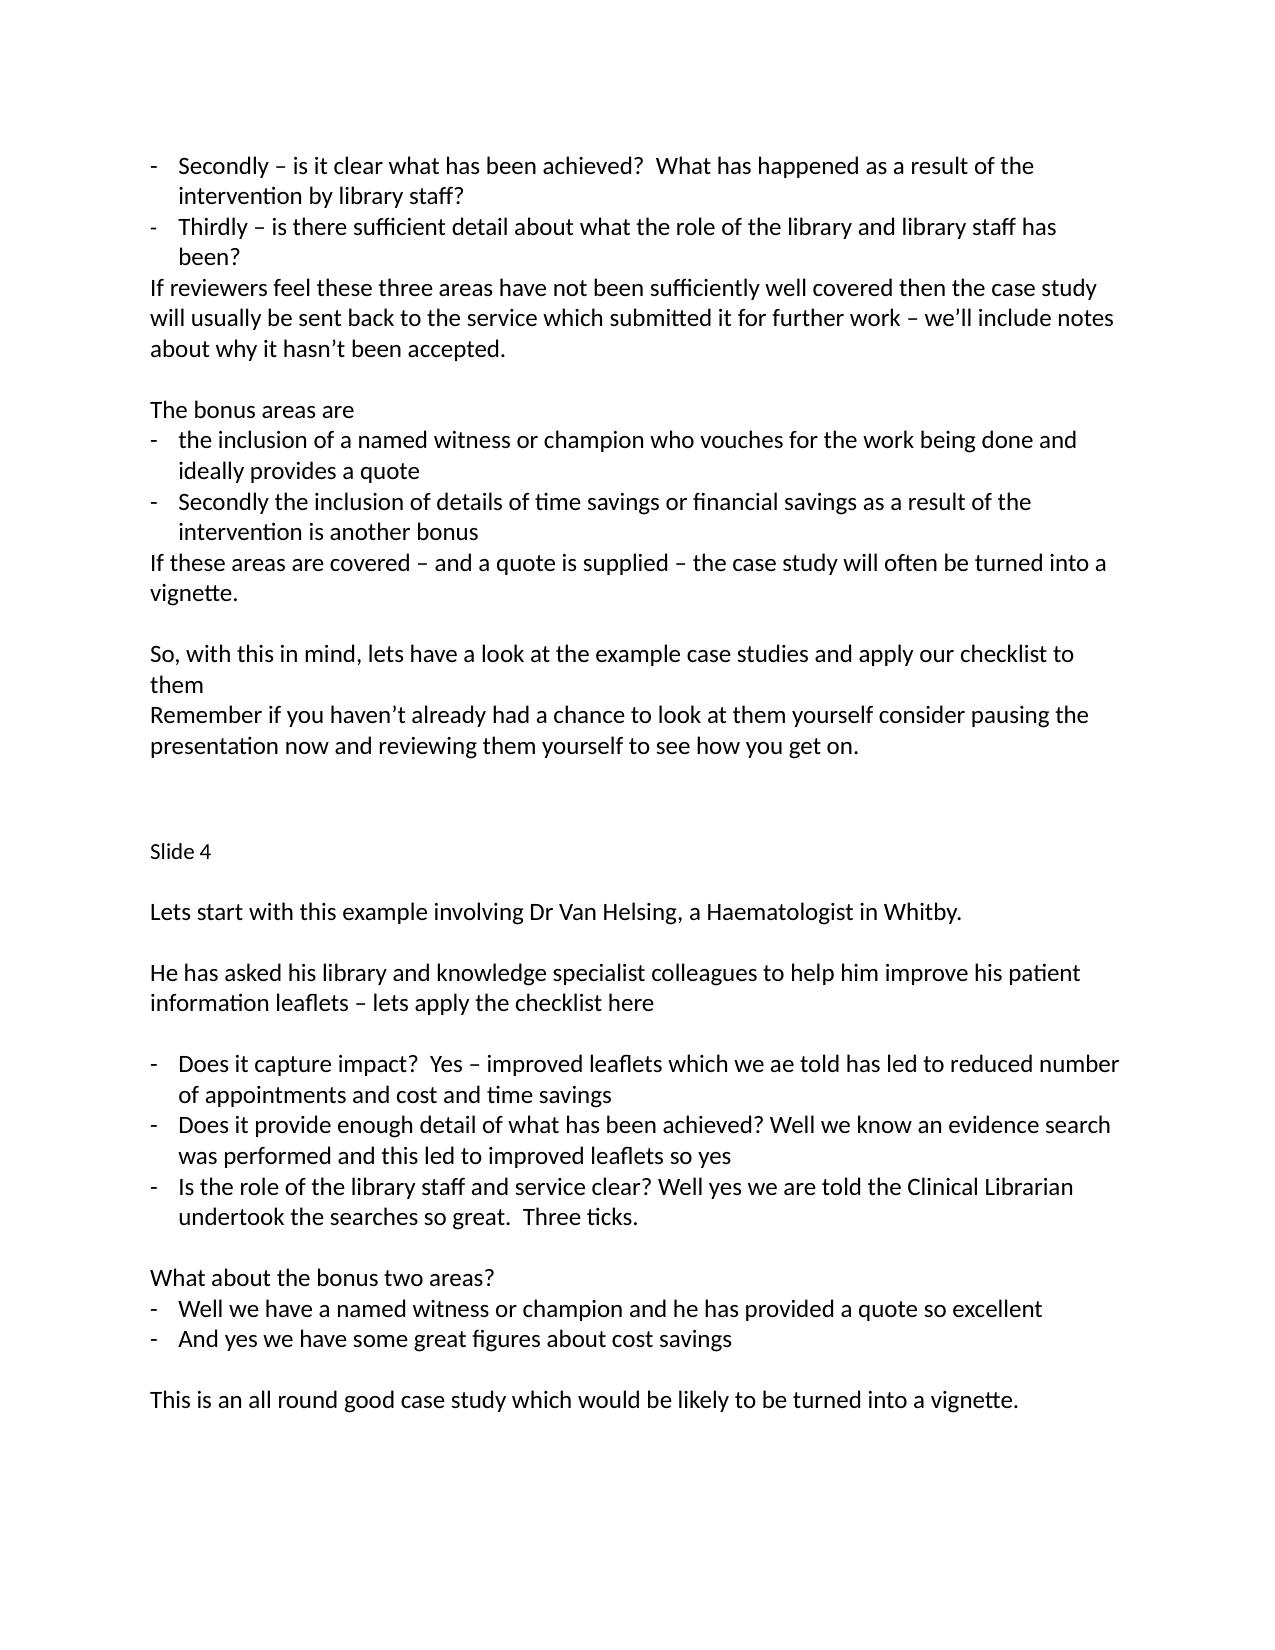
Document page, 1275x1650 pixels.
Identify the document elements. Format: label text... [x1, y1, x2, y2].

text Lets start with this example involving Dr Van Helsing, a Haematologist in Whitby. [150, 896, 1125, 926]
text What about the bonus two areas? [150, 1262, 1125, 1293]
text Slide 4 [150, 837, 1125, 865]
list Secondly – is it clear what has been achieved? What has happened as a result of the intervention by library staff? [150, 150, 1125, 211]
list Thirdly – is there sufficient detail about what the role of the library and library staff has been? [150, 211, 1125, 272]
text This is an all round good case study which would be likely to be turned into a vignette. [150, 1384, 1125, 1415]
text Remember if you haven’t already had a chance to look at them yourself consider pausing the presentation now and reviewing them yourself to see how you get on. [150, 699, 1125, 760]
list the inclusion of a named witness or champion who vouches for the work being done and ideally provides a quote [150, 425, 1125, 486]
text If these areas are covered – and a quote is supplied – the case study will often be turned into a vignette. [150, 547, 1125, 608]
text The bonus areas are [150, 394, 1125, 425]
text He has asked his library and knowledge specialist colleagues to help him improve his patient information leaflets – lets apply the checklist here [150, 957, 1125, 1018]
list And yes we have some great figures about cost savings [150, 1323, 1125, 1354]
text If reviewers feel these three areas have not been sufficiently well covered then the case study will usually be sent back to the service which submitted it for further work – we’ll include notes about why it hasn’t been accepted. [150, 272, 1125, 364]
list Is the role of the library staff and service clear? Well yes we are told the Clinical Librarian undertook the searches so great. Three ticks. [150, 1171, 1125, 1232]
text So, with this in mind, lets have a look at the example case studies and apply our checklist to them [150, 638, 1125, 699]
list Well we have a named witness or champion and he has provided a quote so excellent [150, 1293, 1125, 1323]
list Does it provide enough detail of what has been achieved? Well we know an evidence search was performed and this led to improved leaflets so yes [150, 1109, 1125, 1171]
list Secondly the inclusion of details of time savings or financial savings as a result of the intervention is another bonus [150, 486, 1125, 547]
list Does it capture impact? Yes – improved leaflets which we ae told has led to reduced number of appointments and cost and time savings [150, 1048, 1125, 1109]
